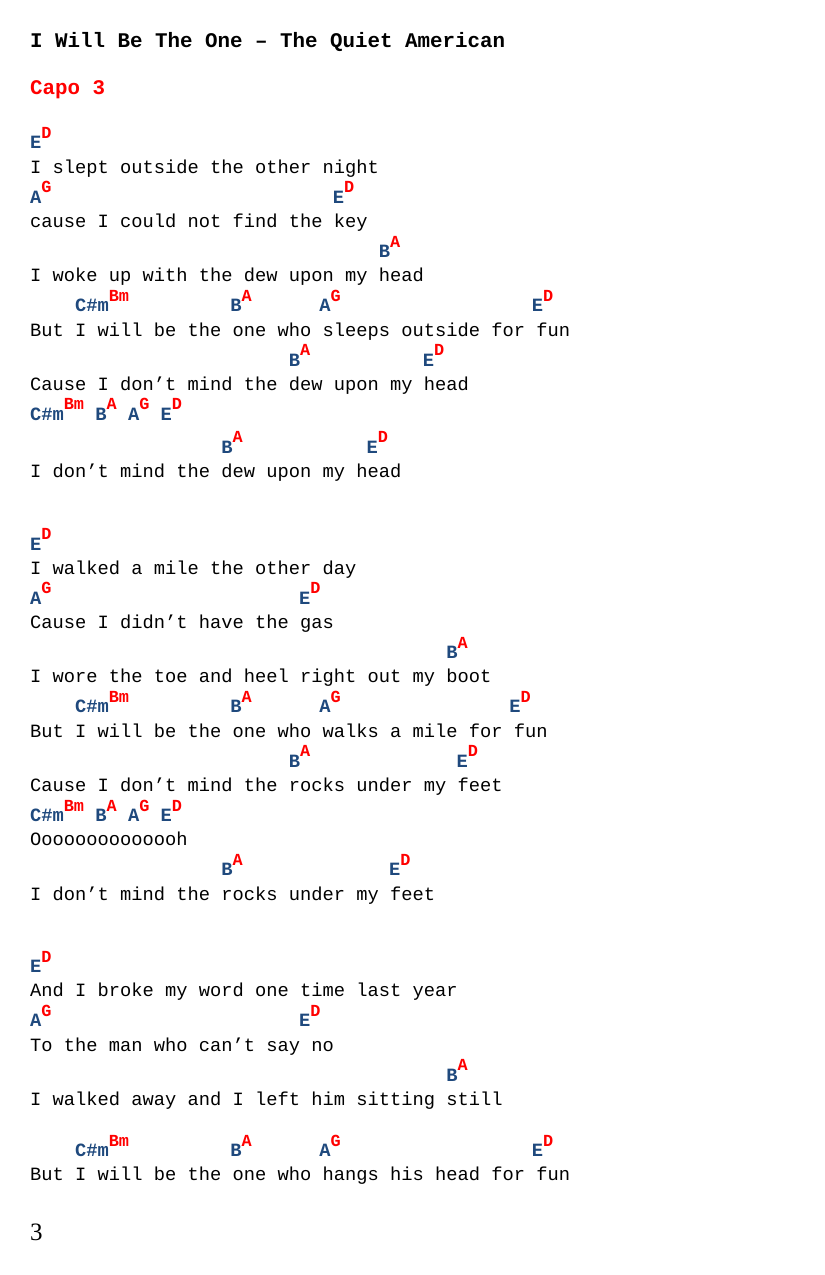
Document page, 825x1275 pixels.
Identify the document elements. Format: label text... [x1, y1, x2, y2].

text I walked away and I left him sitting still [30, 1090, 806, 1111]
text I slept outside the other night [30, 158, 806, 179]
text Cause I didn’t have the gas [30, 613, 806, 634]
text I woke up with the dew upon my head [30, 266, 806, 287]
text BA ED [30, 743, 806, 776]
text And I broke my word one time last year [30, 981, 806, 1002]
text BA [30, 233, 806, 266]
text AG ED [30, 1002, 806, 1035]
text But I will be the one who sleeps outside for fun [30, 320, 806, 342]
text AG ED [30, 580, 806, 613]
text Oooooooooooooh [30, 830, 806, 851]
text But I will be the one who hangs his head for fun [30, 1165, 806, 1186]
text ED [30, 948, 806, 981]
text But I will be the one who walks a mile for fun [30, 722, 806, 743]
text BA [30, 1057, 806, 1090]
text C#mBm BA AG ED [30, 287, 806, 320]
text BA ED [30, 429, 806, 462]
text C#mBm BA AG ED [30, 1132, 806, 1165]
text I Will Be The One – The Quiet American [30, 30, 806, 54]
text I walked a mile the other day [30, 559, 806, 580]
text I don’t mind the dew upon my head [30, 462, 806, 483]
text I wore the toe and heel right out my boot [30, 667, 806, 688]
text BA ED [30, 342, 806, 375]
text Cause I don’t mind the rocks under my feet [30, 776, 806, 797]
text ED [30, 124, 806, 158]
text cause I could not find the key [30, 212, 806, 233]
text Cause I don’t mind the dew upon my head [30, 375, 806, 396]
text BA ED [30, 851, 806, 884]
text C#mBm BA AG ED [30, 396, 806, 429]
text To the man who can’t say no [30, 1035, 806, 1057]
text BA [30, 634, 806, 667]
text C#mBm BA AG ED [30, 797, 806, 830]
text I don’t mind the rocks under my feet [30, 884, 806, 906]
text ED [30, 526, 806, 559]
text Capo 3 [30, 77, 806, 101]
text C#mBm BA AG ED [30, 688, 806, 722]
text AG ED [30, 179, 806, 212]
